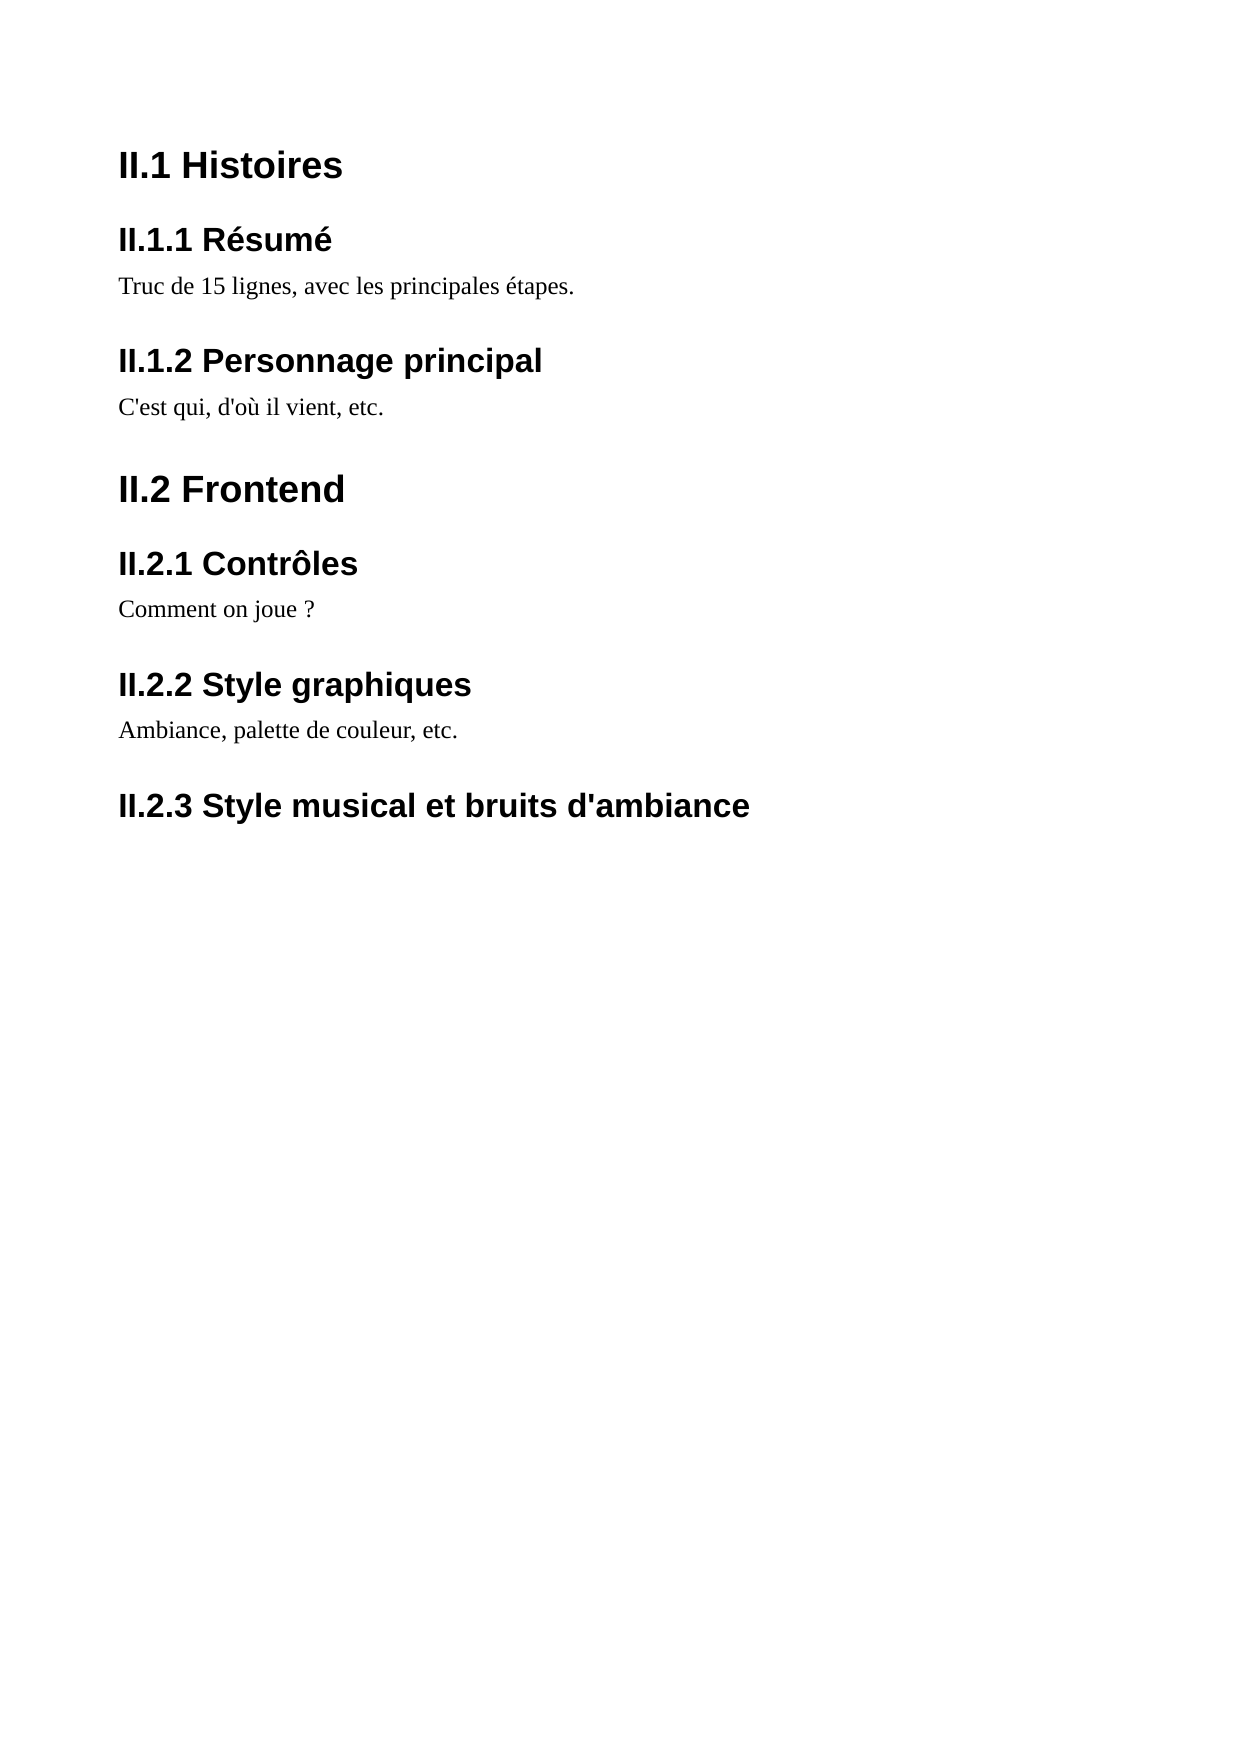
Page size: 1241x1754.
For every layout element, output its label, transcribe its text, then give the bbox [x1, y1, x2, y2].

text Ambiance, palette de couleur, etc. [118, 716, 1122, 744]
text C'est qui, d'où il vient, etc. [118, 392, 1122, 421]
subtitle II.2 Frontend [118, 466, 1122, 510]
subtitle II.2.1 Contrôles [118, 543, 1122, 582]
subtitle II.1.1 Résumé [118, 220, 1122, 259]
text Truc de 15 lignes, avec les principales étapes. [118, 271, 1122, 300]
text Comment on joue ? [118, 594, 1122, 623]
subtitle II.1 Histoires [118, 143, 1122, 187]
subtitle II.1.2 Personnage principal [118, 341, 1122, 380]
subtitle II.2.3 Style musical et bruits d'ambiance [118, 785, 1122, 824]
subtitle II.2.2 Style graphiques [118, 664, 1122, 703]
